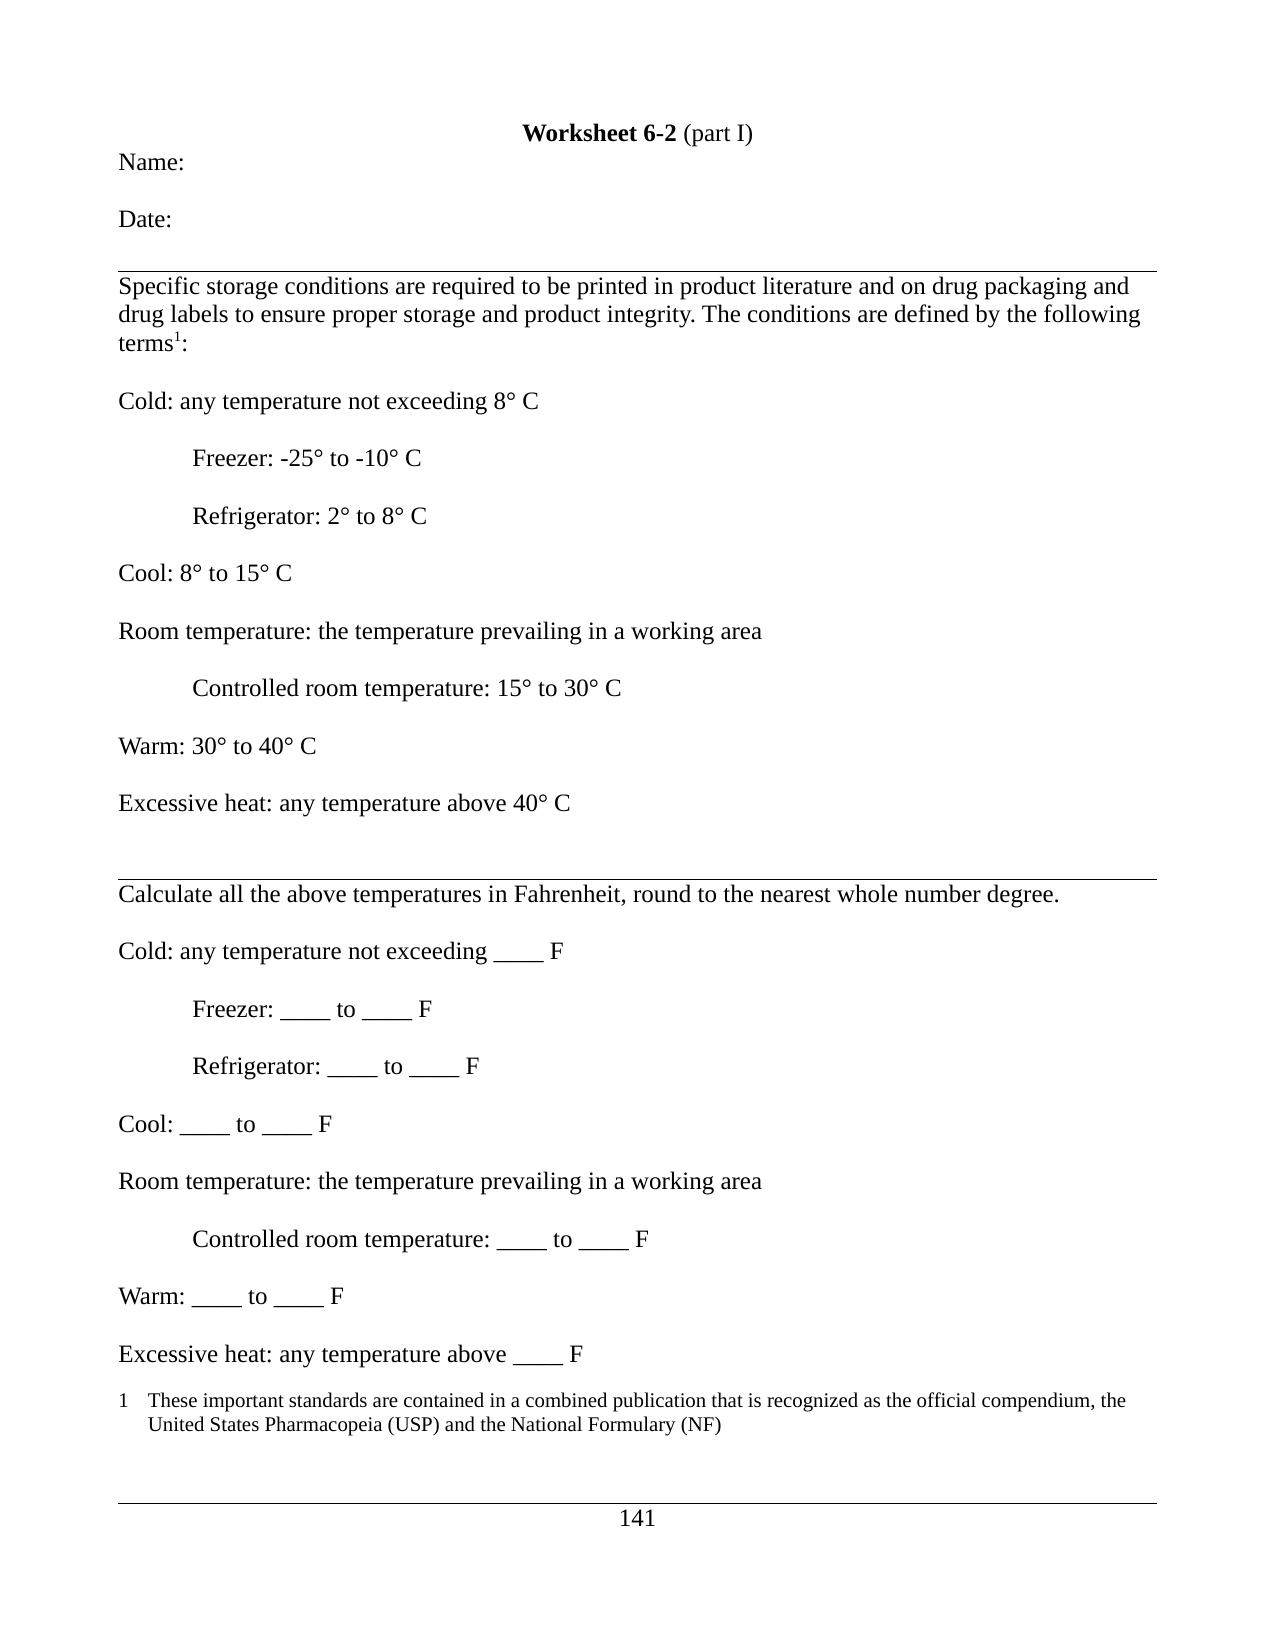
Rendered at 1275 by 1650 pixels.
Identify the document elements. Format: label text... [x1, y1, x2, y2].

text Room temperature: the temperature prevailing in a working area [118, 616, 1157, 644]
text Calculate all the above temperatures in Fahrenheit, round to the nearest whole number degree. [118, 880, 1157, 907]
text Specific storage conditions are required to be printed in product literature and on drug packaging and drug labels to ensure proper storage and product integrity. The conditions are defined by the following terms: [118, 272, 1157, 357]
text Controlled room temperature: ____ to ____ F [192, 1224, 1157, 1252]
text Refrigerator: 2° to 8° C [192, 501, 1157, 529]
text Cool: 8° to 15° C [118, 558, 1157, 587]
text Worksheet 6-2 (part I) [118, 118, 1157, 147]
text Warm: 30° to 40° C [118, 731, 1157, 759]
text Excessive heat: any temperature above ____ F [118, 1339, 1157, 1367]
text Date: [118, 204, 1157, 233]
text Name: [118, 147, 1157, 176]
text Refrigerator: ____ to ____ F [192, 1051, 1157, 1080]
text Cold: any temperature not exceeding 8° C [118, 386, 1157, 414]
text Cold: any temperature not exceeding ____ F [118, 936, 1157, 965]
text These important standards are contained in a combined publication that is recognized as the official compendium, the United States Pharmacopeia (USP) and the National Formulary (NF) [118, 1388, 1157, 1436]
text Cool: ____ to ____ F [118, 1109, 1157, 1137]
text Freezer: ____ to ____ F [192, 994, 1157, 1022]
text Warm: ____ to ____ F [118, 1281, 1157, 1310]
text Room temperature: the temperature prevailing in a working area [118, 1166, 1157, 1195]
text Excessive heat: any temperature above 40° C [118, 788, 1157, 817]
text Freezer: -25° to -10° C [192, 443, 1157, 472]
text Controlled room temperature: 15° to 30° C [192, 673, 1157, 702]
